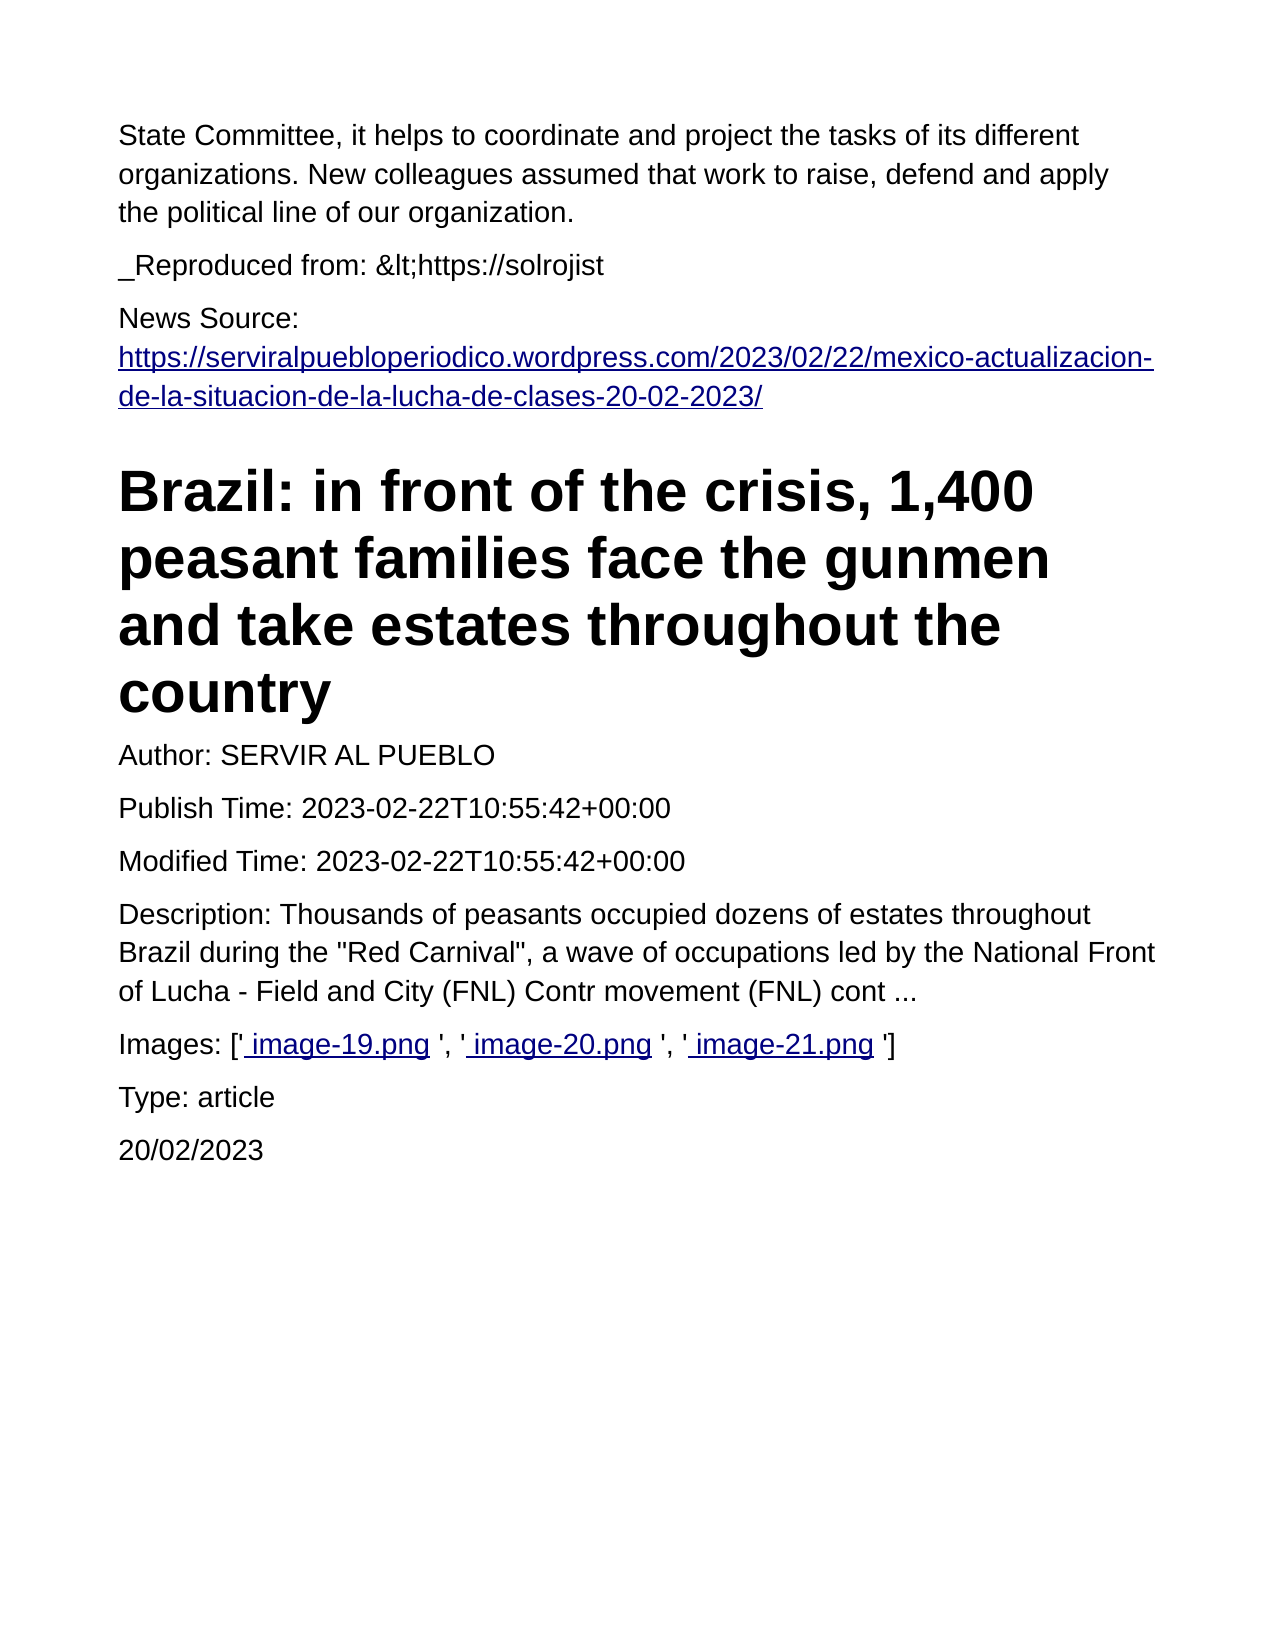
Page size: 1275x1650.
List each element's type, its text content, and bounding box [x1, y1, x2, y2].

text Description: Thousands of peasants occupied dozens of estates throughout Brazil during the "Red Carnival", a wave of occupations led by the National Front of Lucha - Field and City (FNL) Contr movement (FNL) cont ... [118, 897, 1157, 1007]
text Modified Time: 2023-02-22T10:55:42+00:00 [118, 844, 1157, 877]
subtitle Brazil: in front of the crisis, 1,400 peasant families face the gunmen and take estates throughout the country [118, 457, 1157, 725]
text State Committee, it helps to coordinate and project the tasks of its different organizations. New colleagues assumed that work to raise, defend and apply the political line of our organization. [118, 118, 1157, 229]
text Author: SERVIR AL PUEBLO [118, 737, 1157, 771]
text Publish Time: 2023-02-22T10:55:42+00:00 [118, 791, 1157, 824]
text Images: [' image-19.png ', ' image-20.png ', ' image-21.png '] [118, 1027, 1157, 1061]
text News Source: https://serviralpuebloperiodico.wordpress.com/2023/02/22/mexico-actualizacion-de-la-situacion-de-la-lucha-de-clases-20-02-2023/ [118, 301, 1157, 412]
text _Reproduced from: &lt;https://solrojist [118, 248, 1157, 282]
text 20/02/2023 [118, 1133, 1157, 1167]
text Type: article [118, 1080, 1157, 1114]
